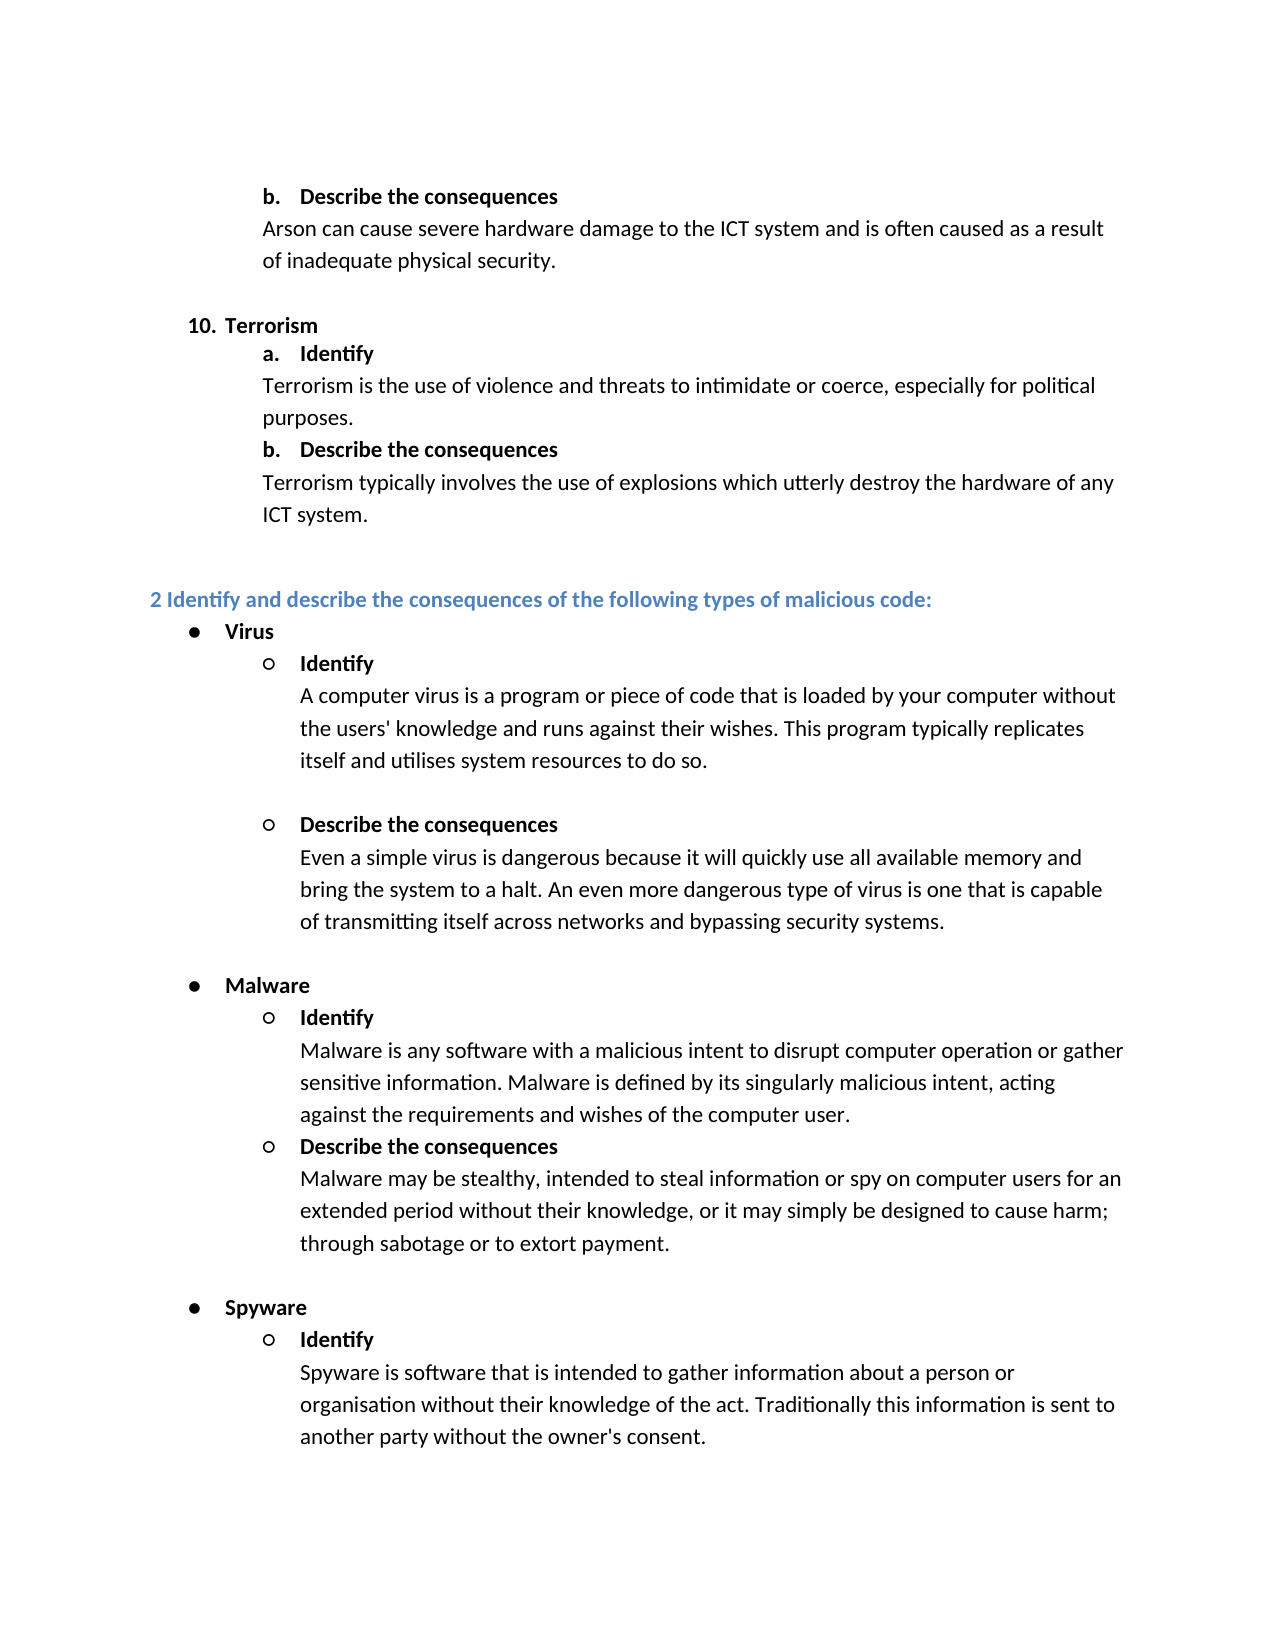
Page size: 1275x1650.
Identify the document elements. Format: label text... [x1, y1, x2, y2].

text Terrorism is the use of violence and threats to intimidate or coerce, especially for political purposes. [262, 371, 1125, 431]
list Describe the consequences [262, 436, 1125, 463]
text Malware is any software with a malicious intent to disrupt computer operation or gather sensitive information. Malware is defined by its singularly malicious intent, acting against the requirements and wishes of the computer user. [300, 1036, 1125, 1128]
list Spyware [187, 1293, 1125, 1321]
list Terrorism [187, 311, 1125, 339]
subtitle 2 Identify and describe the consequences of the following types of malicious code: [150, 585, 1125, 613]
list Identify [262, 649, 1125, 677]
text Terrorism typically involves the use of explosions which utterly destroy the hardware of any ICT system. [262, 468, 1125, 528]
list Describe the consequences [262, 810, 1125, 838]
list Describe the consequences [262, 182, 1125, 210]
text Arson can cause severe hardware damage to the ICT system and is often caused as a result of inadequate physical security. [262, 214, 1125, 274]
text Malware may be stealthy, intended to steal information or spy on computer users for an extended period without their knowledge, or it may simply be designed to cause harm; through sabotage or to extort payment. [300, 1164, 1125, 1257]
list Malware [187, 971, 1125, 999]
text Spyware is software that is intended to gather information about a person or [300, 1358, 1125, 1386]
text organisation without their knowledge of the act. Traditionally this information is sent to another party without the owner's consent. [300, 1390, 1125, 1450]
list Virus [187, 617, 1125, 645]
text Even a simple virus is dangerous because it will quickly use all available memory and bring the system to a halt. An even more dangerous type of virus is one that is capable of transmitting itself across networks and bypassing security systems. [300, 843, 1125, 935]
list Identify [262, 1003, 1125, 1032]
list Identify [262, 339, 1125, 367]
list Identify [262, 1325, 1125, 1353]
list Describe the consequences [262, 1132, 1125, 1160]
text A computer virus is a program or piece of code that is loaded by your computer without the users' knowledge and runs against their wishes. This program typically replicates itself and utilises system resources to do so. [300, 682, 1125, 774]
